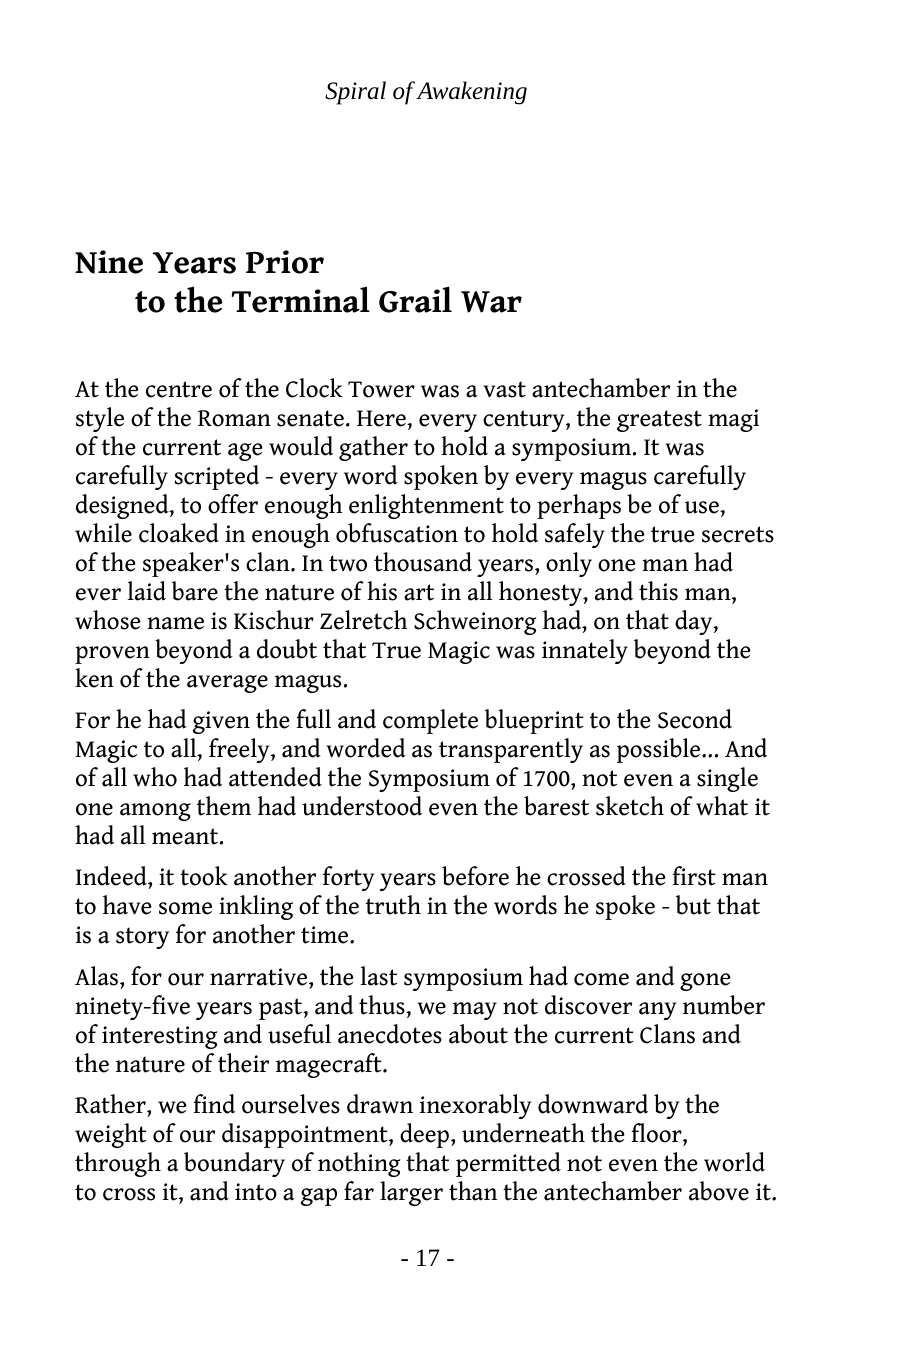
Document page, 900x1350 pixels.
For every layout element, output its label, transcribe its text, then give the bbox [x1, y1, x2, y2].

text Alas, for our narrative, the last symposium had come and gone ninety-five years past, and thus, we may not discover any number of interesting and useful anecdotes about the current Clans and the nature of their magecraft. [75, 963, 780, 1079]
text Rather, we find ourselves drawn inexorably downward by the weight of our disappointment, deep, underneath the floor, through a boundary of nothing that permitted not even the world to cross it, and into a gap far larger than the antechamber above it. [75, 1092, 780, 1207]
text For he had given the full and complete blueprint to the Second Magic to all, freely, and worded as transparently as possible... And of all who had attended the Symposium of 1700, not even a single one among them had understood even the barest sketch of what it had all meant. [75, 707, 780, 851]
text Indeed, it took another forty years before he crossed the first man to have some inkling of the truth in the words he spoke - but that is a story for another time. [75, 864, 780, 951]
text At the centre of the Clock Tower was a vast antechamber in the style of the Roman senate. Here, every century, the greatest magi of the current age would gather to hold a symposium. It was carefully scripted - every word spoken by every magus carefully designed, to offer enough enlightenment to perhaps be of use, while cloaked in enough obfuscation to hold safely the true secrets of the speaker's clan. In two thousand years, only one man had ever laid bare the nature of his art in all honesty, and this man, whose name is Kischur Zelretch Schweinorg had, on that day, proven beyond a doubt that True Magic was innately beyond the ken of the average magus. [75, 376, 780, 694]
subtitle Nine Years Prior to the Terminal Grail War [75, 244, 780, 322]
